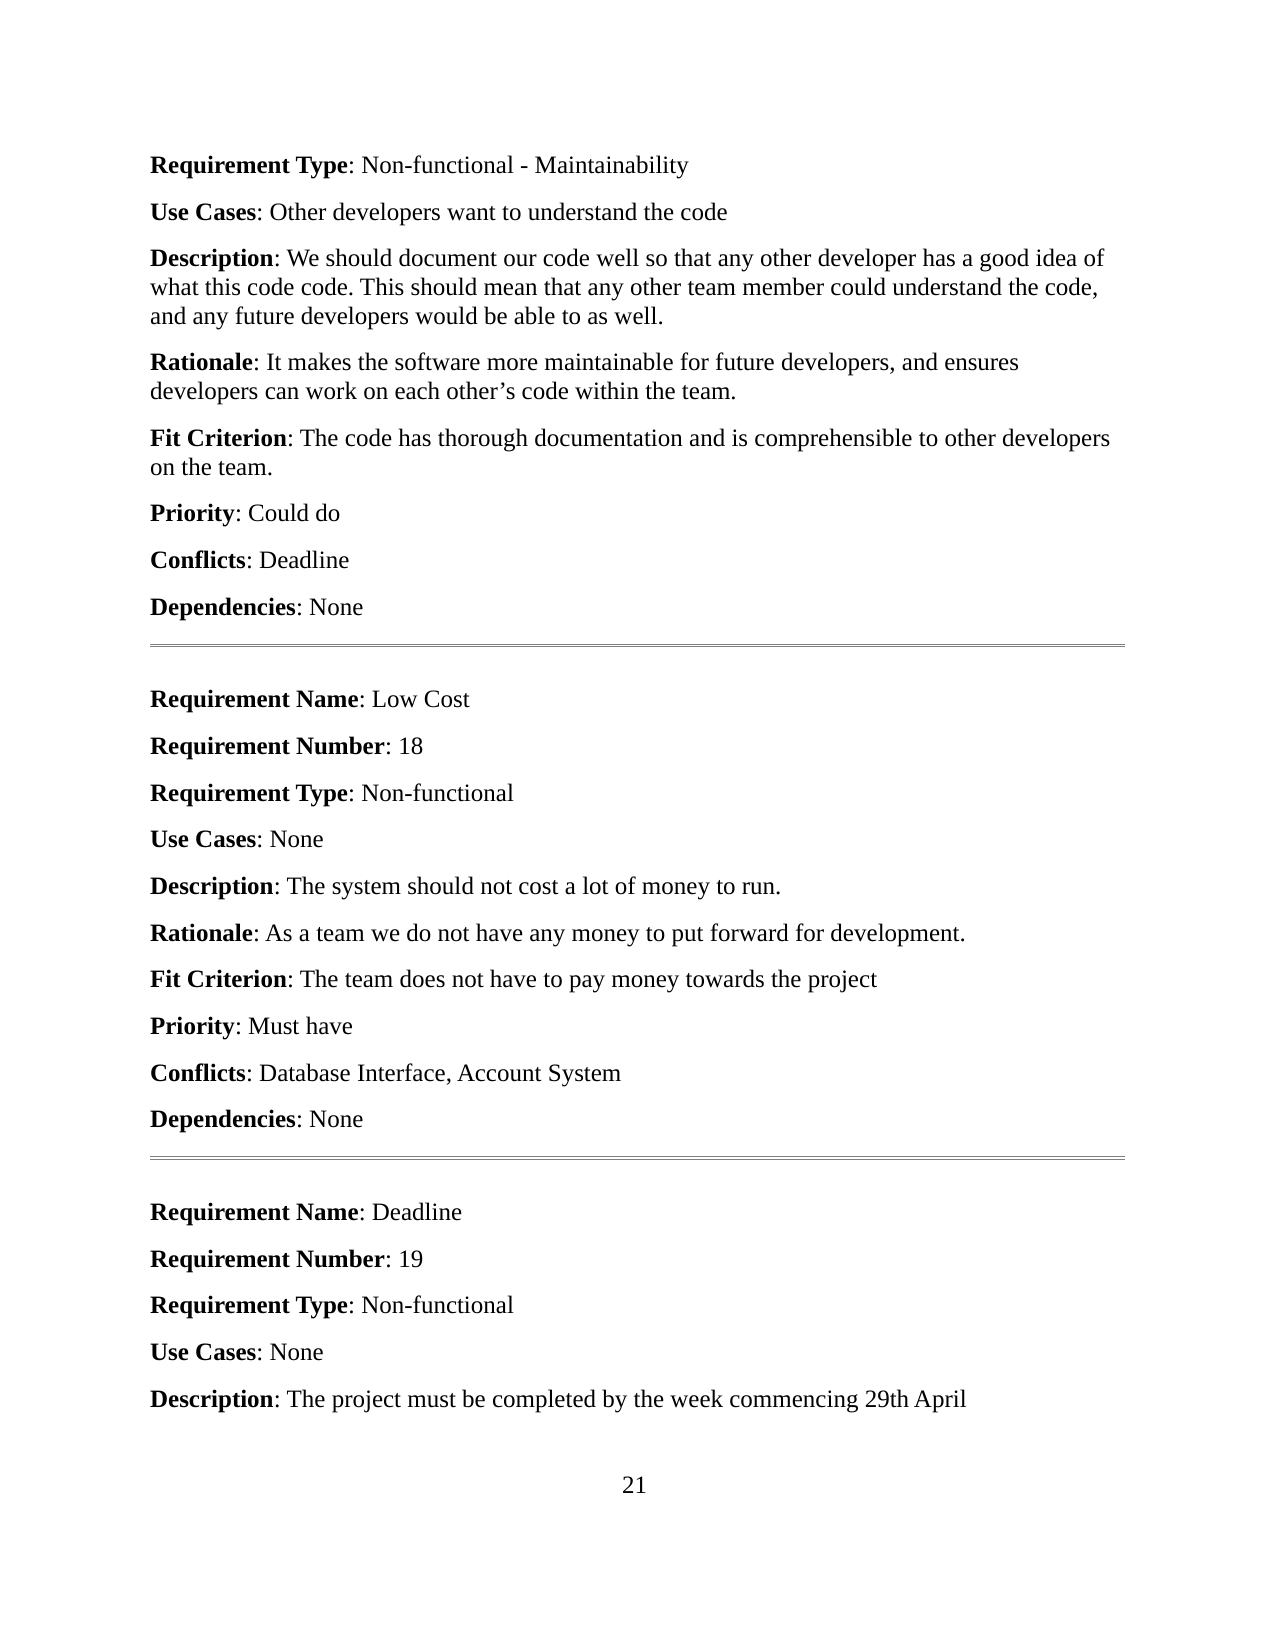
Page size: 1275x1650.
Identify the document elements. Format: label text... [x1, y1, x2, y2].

text Dependencies: None [150, 1104, 1125, 1133]
text Rationale: It makes the software more maintainable for future developers, and ensures developers can work on each other’s code within the team. [150, 347, 1125, 405]
text Description: The project must be completed by the week commencing 29th April [150, 1384, 1125, 1413]
text Requirement Name: Deadline [150, 1197, 1125, 1226]
text Conflicts: Database Interface, Account System [150, 1058, 1125, 1087]
text Fit Criterion: The team does not have to pay money towards the project [150, 964, 1125, 993]
text Use Cases: Other developers want to understand the code [150, 197, 1125, 225]
text Requirement Number: 18 [150, 731, 1125, 760]
text Requirement Type: Non-functional [150, 778, 1125, 807]
text Requirement Number: 19 [150, 1244, 1125, 1273]
text Requirement Type: Non-functional - Maintainability [150, 150, 1125, 179]
text Fit Criterion: The code has thorough documentation and is comprehensible to other developers on the team. [150, 423, 1125, 480]
text Priority: Could do [150, 498, 1125, 527]
text Dependencies: None [150, 592, 1125, 620]
text Conflicts: Deadline [150, 545, 1125, 574]
text Priority: Must have [150, 1011, 1125, 1040]
text Rationale: As a team we do not have any money to put forward for development. [150, 918, 1125, 947]
text Description: We should document our code well so that any other developer has a good idea of what this code code. This should mean that any other team member could understand the code, and any future developers would be able to as well. [150, 243, 1125, 329]
text Requirement Type: Non-functional [150, 1291, 1125, 1319]
text Description: The system should not cost a lot of money to run. [150, 871, 1125, 900]
text Use Cases: None [150, 824, 1125, 853]
text Use Cases: None [150, 1337, 1125, 1366]
text Requirement Name: Low Cost [150, 684, 1125, 713]
